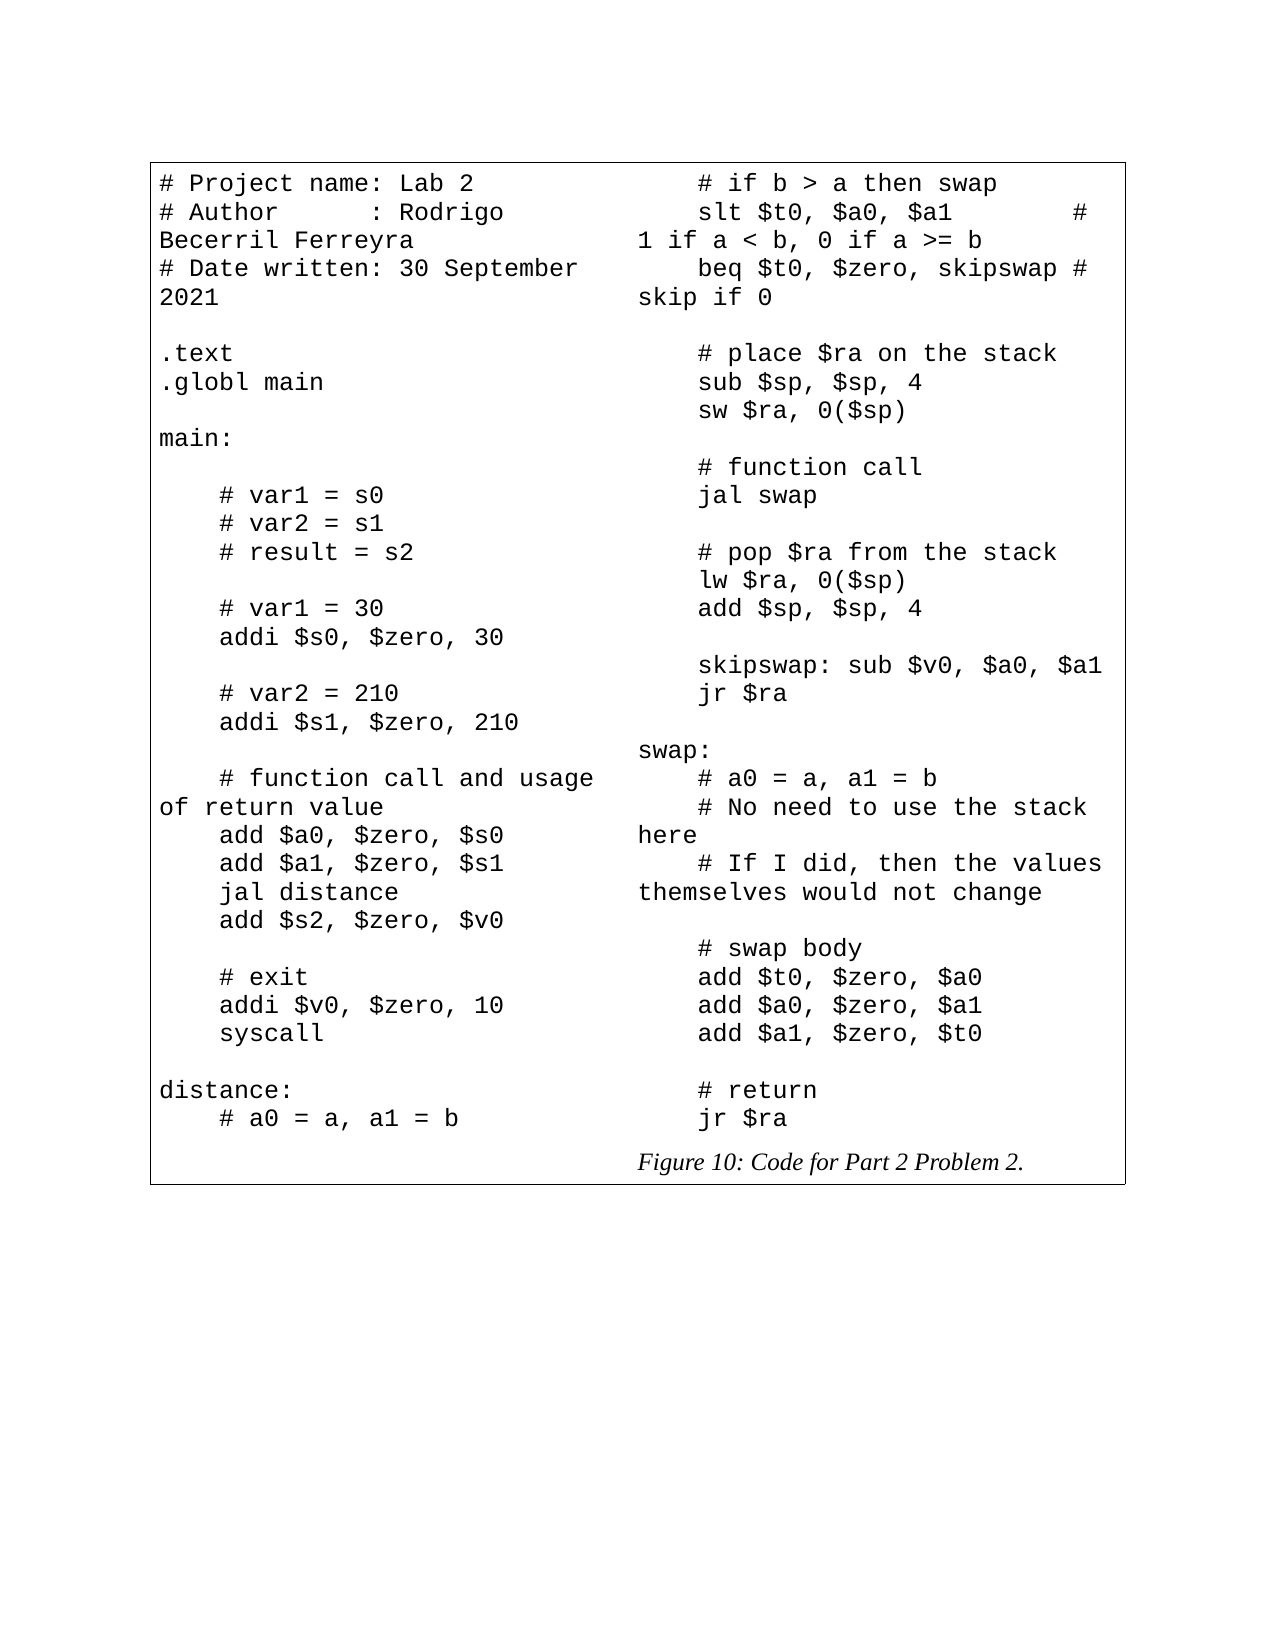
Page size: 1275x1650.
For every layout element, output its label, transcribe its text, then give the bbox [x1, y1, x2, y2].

text # exit [159, 964, 637, 992]
text Figure 10: Code for Part 2 Problem 2. [637, 1147, 1116, 1175]
text add $a0, $zero, $s0 [159, 822, 637, 851]
text main: [159, 426, 637, 454]
text # Author : Rodrigo Becerril Ferreyra [159, 199, 637, 256]
text sw $ra, 0($sp) [637, 397, 1116, 426]
text jal distance [159, 879, 637, 907]
text # function call [637, 454, 1116, 482]
text .globl main [159, 369, 637, 397]
text swap: [637, 737, 1116, 766]
text # swap body [637, 936, 1116, 964]
text add $t0, $zero, $a0 [637, 964, 1116, 992]
text # pop $ra from the stack [637, 539, 1116, 567]
text skipswap: sub $v0, $a0, $a1 [637, 652, 1116, 681]
text slt $t0, $a0, $a1 # 1 if a < b, 0 if a >= b [637, 199, 1116, 256]
text # var2 = s1 [159, 511, 637, 539]
text # var1 = s0 [159, 482, 637, 511]
text # return [637, 1077, 1116, 1106]
text # Date written: 30 September 2021 [159, 256, 637, 312]
text distance: [159, 1077, 637, 1106]
text jr $ra [637, 681, 1116, 709]
text # If I did, then the values themselves would not change [637, 851, 1116, 907]
text add $a1, $zero, $t0 [637, 1021, 1116, 1049]
text syscall [159, 1021, 637, 1049]
text sub $sp, $sp, 4 [637, 369, 1116, 397]
text # Project name: Lab 2 [159, 171, 637, 199]
text # function call and usage of return value [159, 766, 637, 822]
text # place $ra on the stack [637, 341, 1116, 369]
text addi $s1, $zero, 210 [159, 709, 637, 737]
text add $a0, $zero, $a1 [637, 992, 1116, 1021]
text jr $ra [637, 1106, 1116, 1134]
text # result = s2 [159, 539, 637, 567]
text lw $ra, 0($sp) [637, 567, 1116, 596]
text # var1 = 30 [159, 596, 637, 624]
text # var2 = 210 [159, 681, 637, 709]
text add $s2, $zero, $v0 [159, 907, 637, 936]
text add $a1, $zero, $s1 [159, 851, 637, 879]
text addi $s0, $zero, 30 [159, 624, 637, 652]
text beq $t0, $zero, skipswap # skip if 0 [637, 256, 1116, 312]
text # No need to use the stack here [637, 794, 1116, 851]
text addi $v0, $zero, 10 [159, 992, 637, 1021]
text add $sp, $sp, 4 [637, 596, 1116, 624]
text # a0 = a, a1 = b [637, 766, 1116, 794]
text .text [159, 341, 637, 369]
text # a0 = a, a1 = b [159, 1106, 637, 1134]
text # if b > a then swap [637, 171, 1116, 199]
text jal swap [637, 482, 1116, 511]
